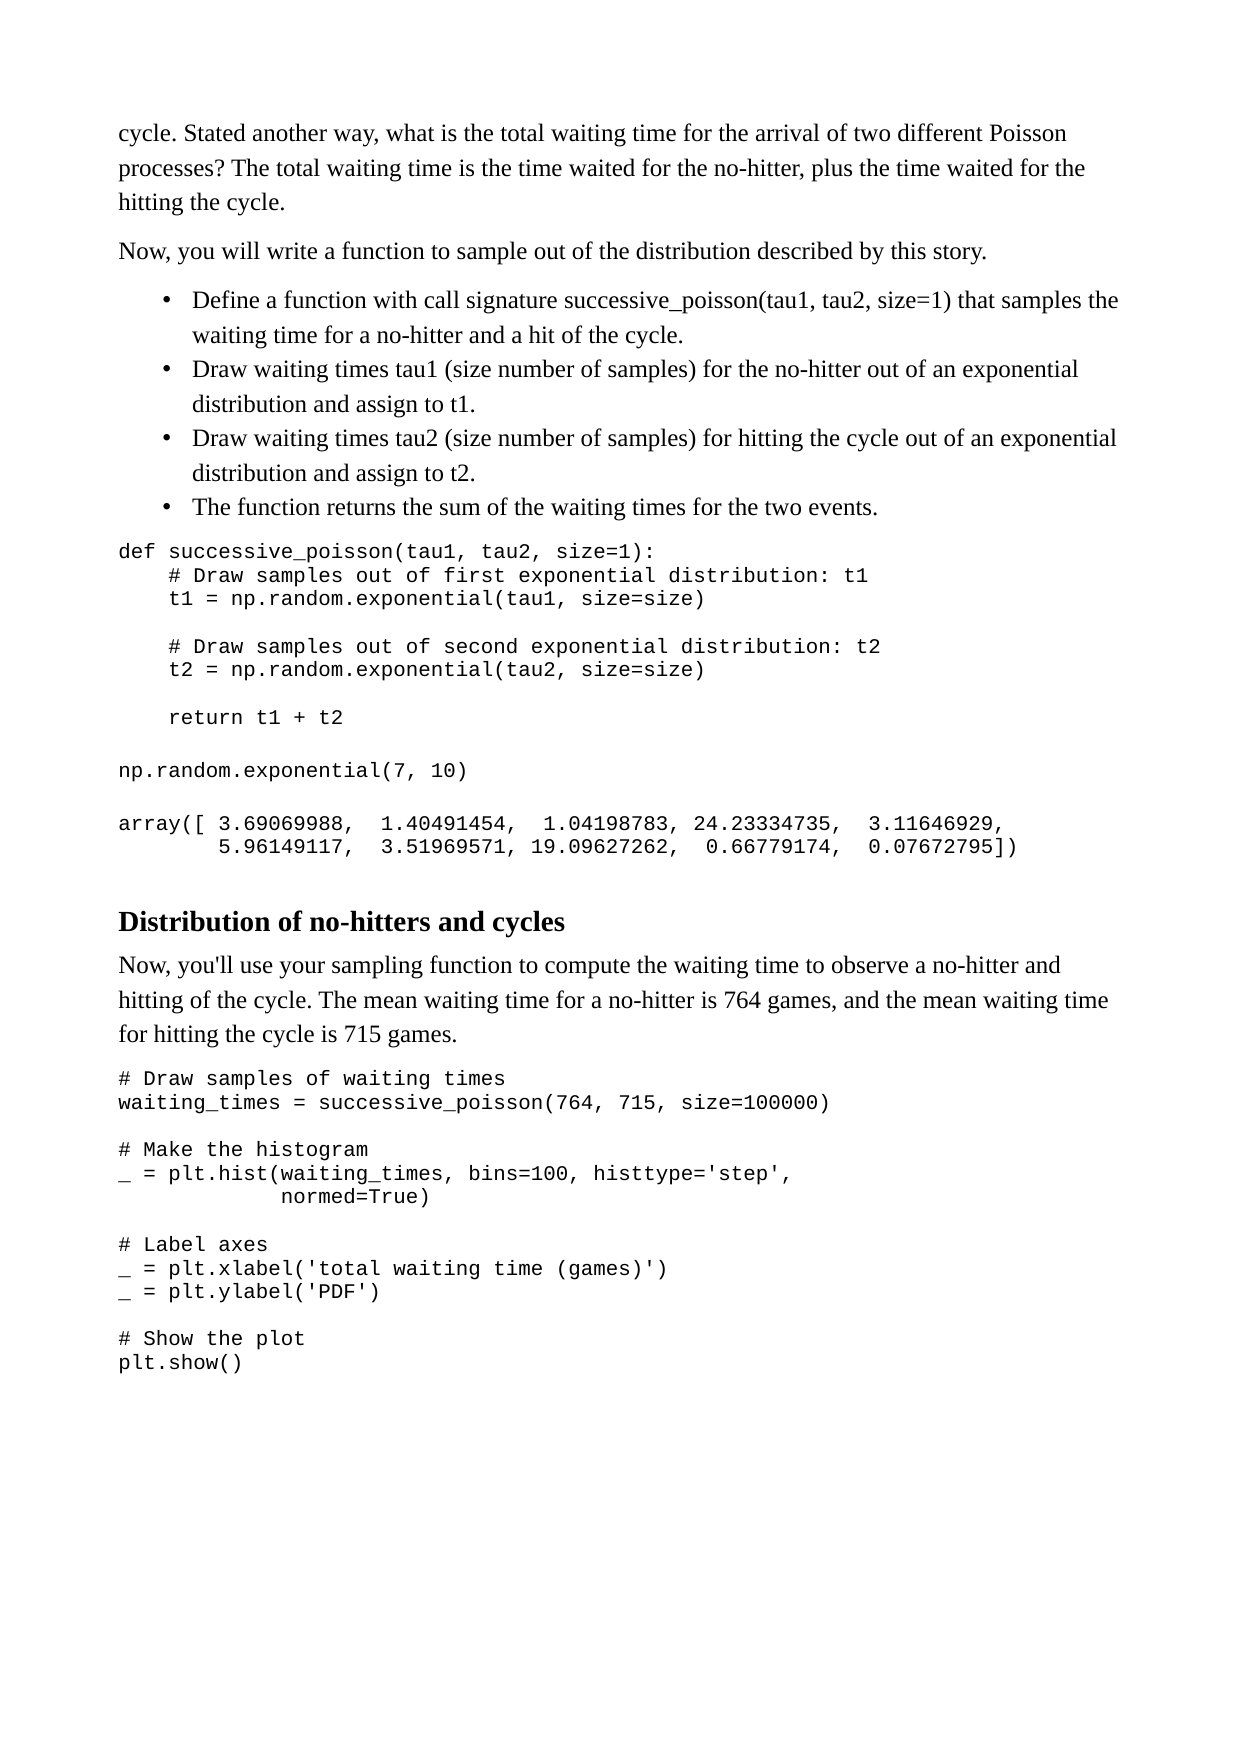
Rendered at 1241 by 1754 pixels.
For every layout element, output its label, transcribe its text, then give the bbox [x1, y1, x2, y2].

text 5.96149117, 3.51969571, 19.09627262, 0.66779174, 0.07672795]) [118, 837, 1122, 860]
text # Make the histogram [118, 1139, 1122, 1163]
text def successive_poisson(tau1, tau2, size=1): [118, 541, 1122, 565]
list Define a function with call signature successive_poisson(tau1, tau2, size=1) that samples the waiting time for a no-hitter and a hit of the cycle. [162, 285, 1122, 348]
list Draw waiting times tau2 (size number of samples) for hitting the cycle out of an exponential distribution and assign to t2. [162, 423, 1122, 486]
text np.random.exponential(7, 10) [118, 760, 1122, 783]
list Draw waiting times tau1 (size number of samples) for the no-hitter out of an exponential distribution and assign to t1. [162, 354, 1122, 417]
text Now, you will write a function to sample out of the distribution described by this story. [118, 236, 1122, 265]
text cycle. Stated another way, what is the total waiting time for the arrival of two different Poisson processes? The total waiting time is the time waited for the no-hitter, plus the time waited for the hitting the cycle. [118, 118, 1122, 216]
text t1 = np.random.exponential(tau1, size=size) [118, 588, 1122, 612]
list The function returns the sum of the waiting times for the two events. [162, 492, 1122, 521]
text # Label axes [118, 1234, 1122, 1257]
text # Draw samples out of second exponential distribution: t2 [118, 636, 1122, 659]
text plt.show() [118, 1352, 1122, 1376]
text # Draw samples of waiting times [118, 1068, 1122, 1092]
text return t1 + t2 [118, 707, 1122, 730]
text normed=True) [118, 1187, 1122, 1210]
text _ = plt.hist(waiting_times, bins=100, histtype='step', [118, 1163, 1122, 1187]
text array([ 3.69069988, 1.40491454, 1.04198783, 24.23334735, 3.11646929, [118, 813, 1122, 837]
text # Draw samples out of first exponential distribution: t1 [118, 565, 1122, 588]
text t2 = np.random.exponential(tau2, size=size) [118, 659, 1122, 683]
text # Show the plot [118, 1328, 1122, 1352]
text waiting_times = successive_poisson(764, 715, size=100000) [118, 1092, 1122, 1116]
subtitle Distribution of no-hitters and cycles [118, 904, 1122, 938]
text _ = plt.ylabel('PDF') [118, 1281, 1122, 1305]
text _ = plt.xlabel('total waiting time (games)') [118, 1257, 1122, 1281]
text Now, you'll use your sampling function to compute the waiting time to observe a no-hitter and hitting of the cycle. The mean waiting time for a no-hitter is 764 games, and the mean waiting time for hitting the cycle is 715 games. [118, 950, 1122, 1048]
